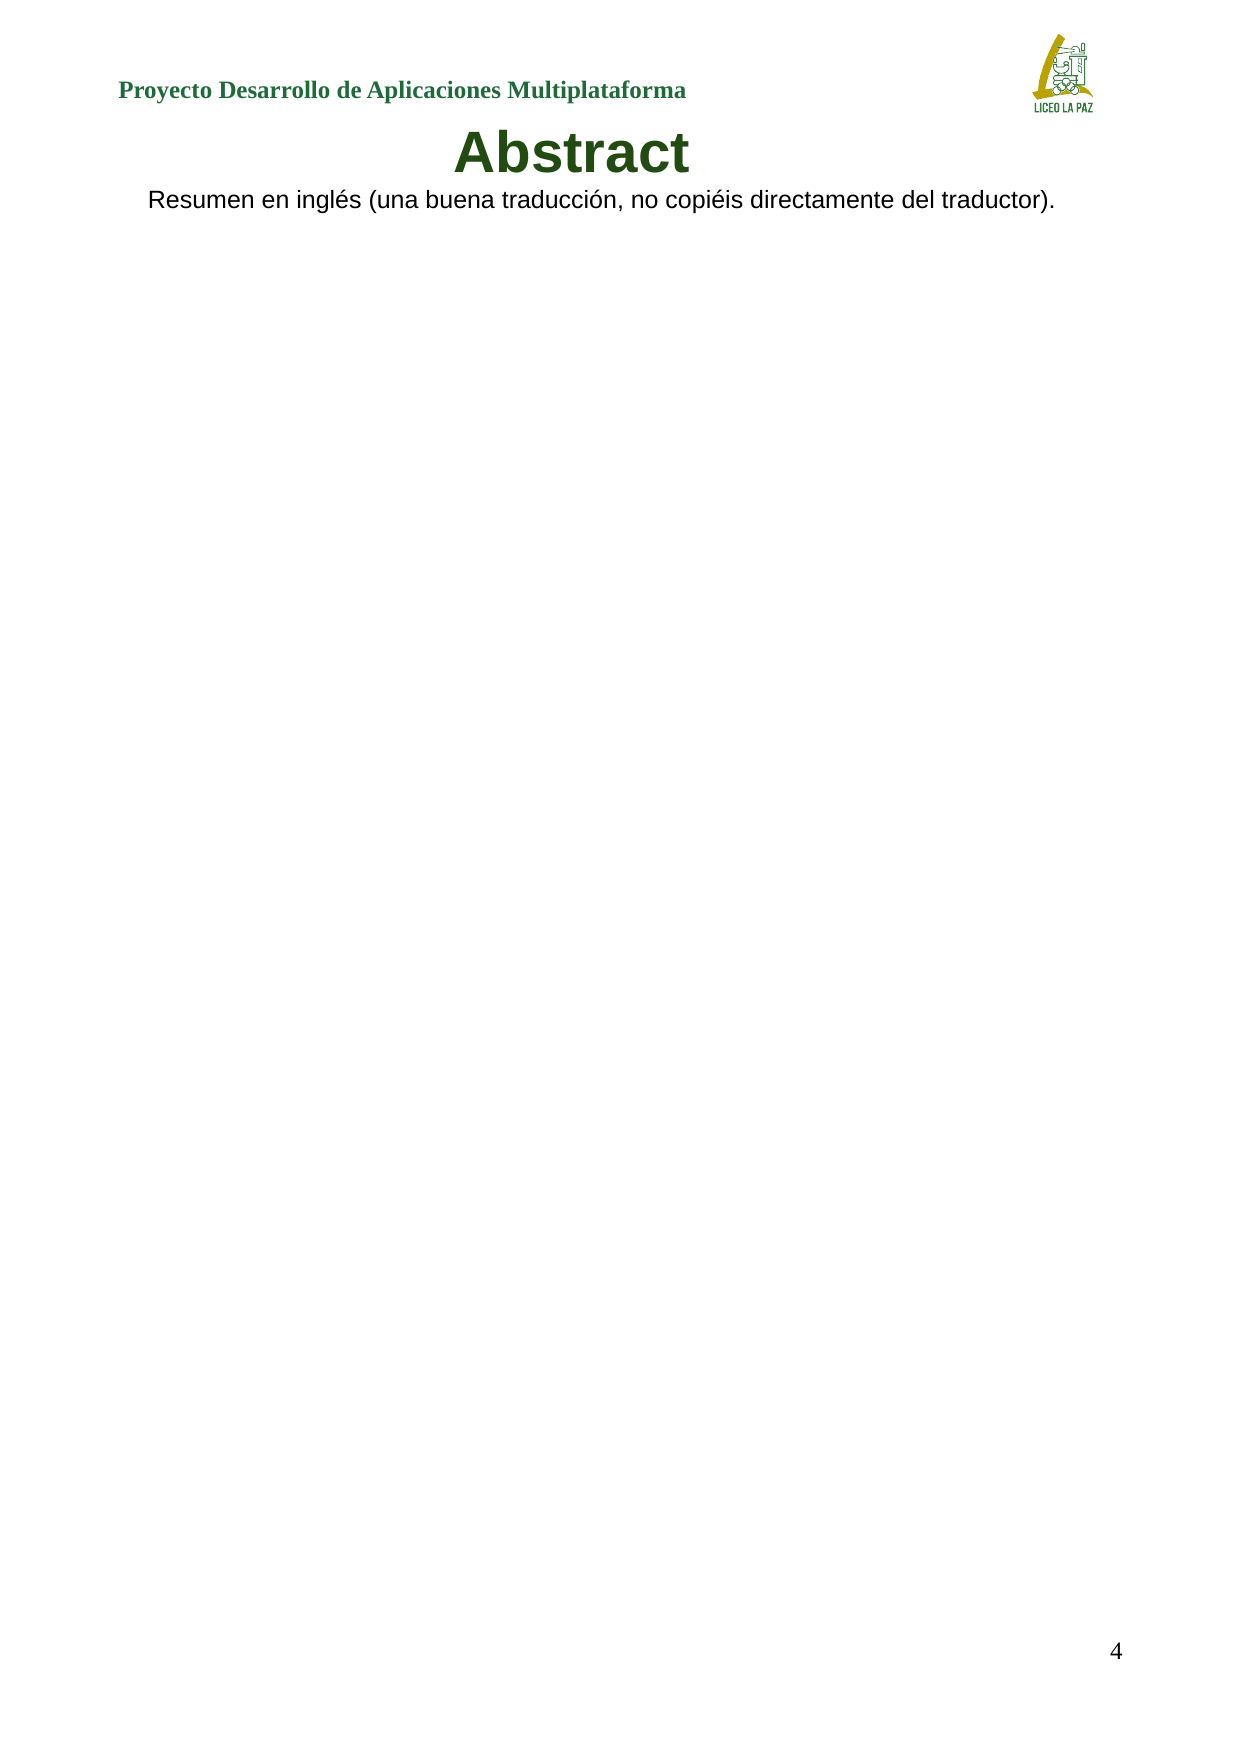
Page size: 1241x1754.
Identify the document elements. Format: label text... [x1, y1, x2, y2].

text Resumen en inglés (una buena traducción, no copiéis directamente del traductor). [118, 185, 1122, 214]
picture [1025, 26, 1100, 121]
subtitle Abstract [118, 118, 1122, 185]
